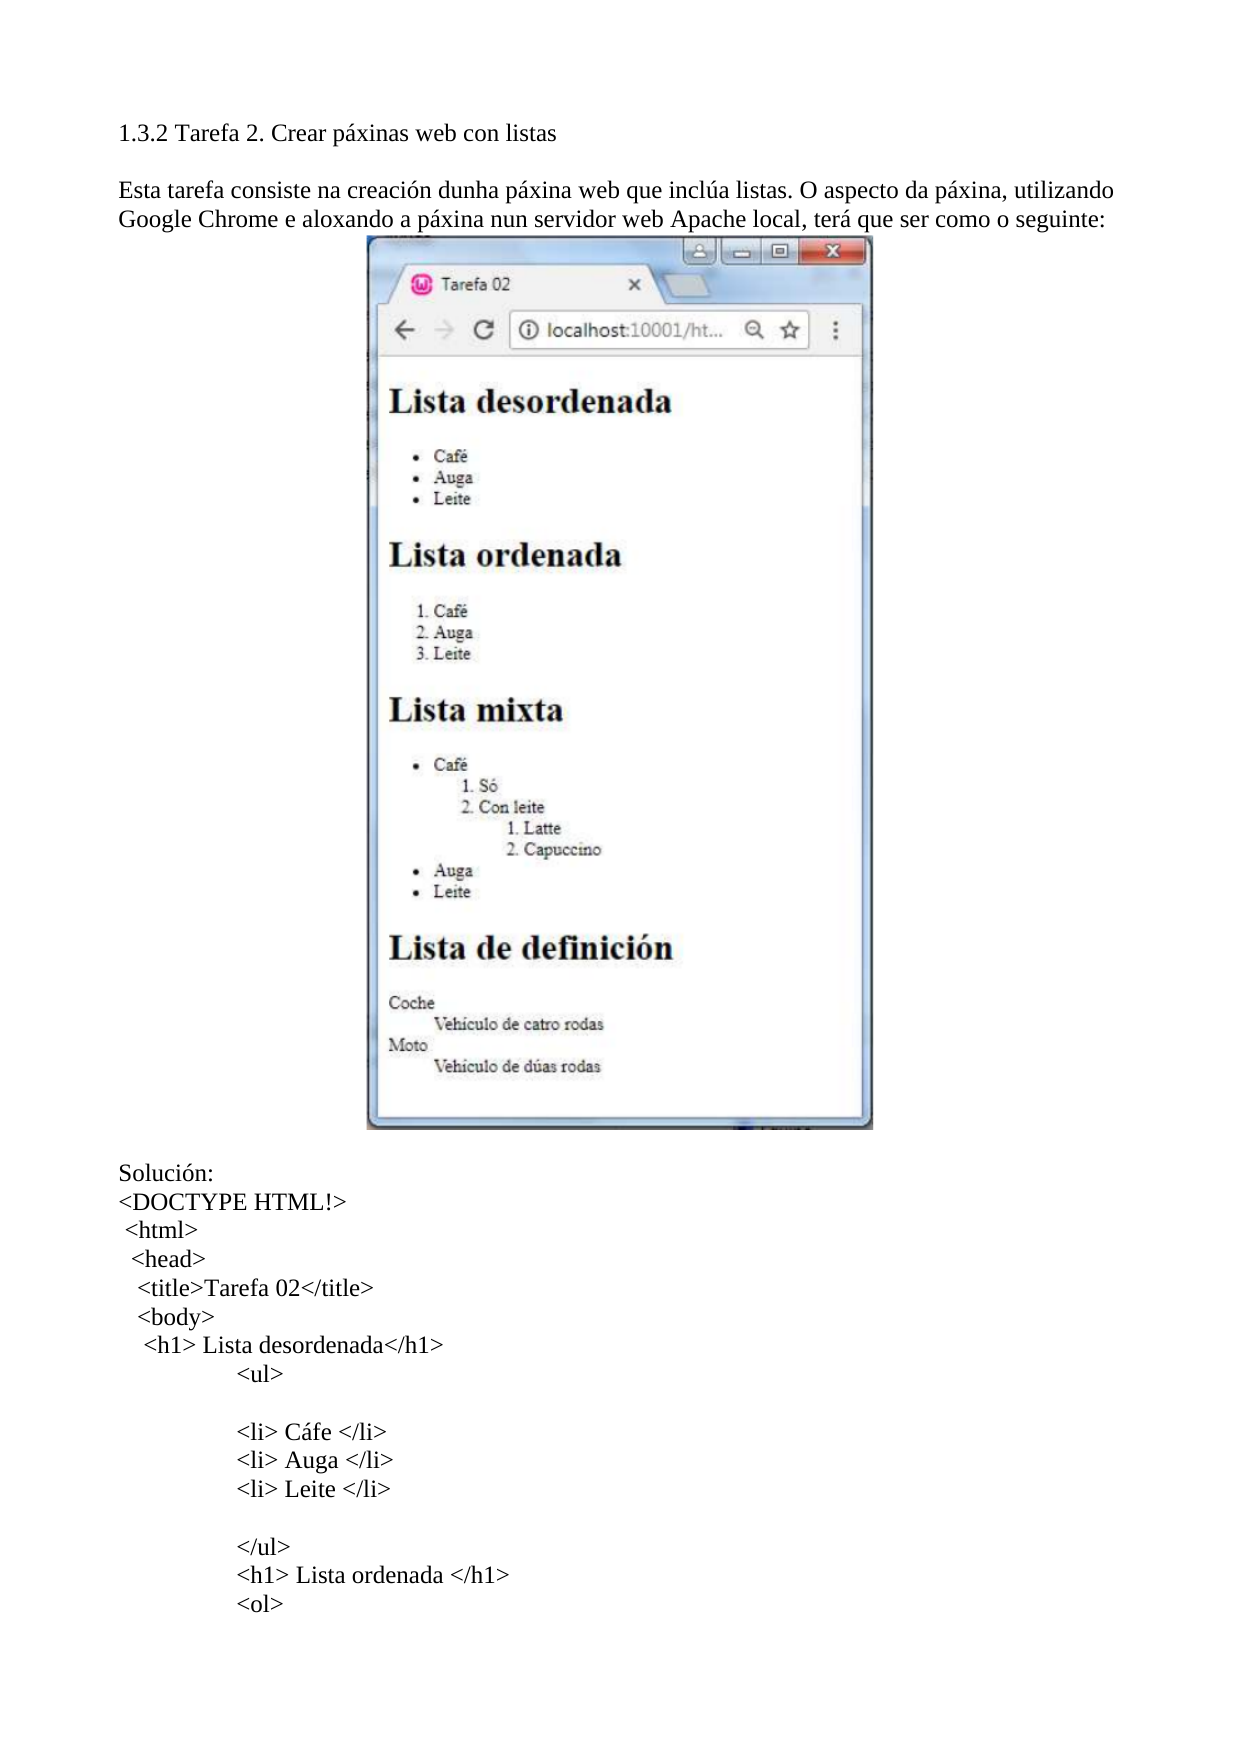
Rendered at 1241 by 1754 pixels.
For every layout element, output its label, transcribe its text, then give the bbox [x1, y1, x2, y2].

text <head> [118, 1244, 1122, 1273]
text <li> Auga </li> [118, 1446, 1122, 1474]
text <DOCTYPE HTML!> [118, 1187, 1122, 1216]
text <li> Leite </li> [118, 1474, 1122, 1503]
text <h1> Lista ordenada </h1> [118, 1561, 1122, 1589]
text <li> Cáfe </li> [118, 1417, 1122, 1446]
text <body> [118, 1302, 1122, 1331]
text <ul> [118, 1359, 1122, 1388]
text <ol> [118, 1589, 1122, 1618]
text Solución: [118, 1158, 1122, 1187]
picture [363, 233, 877, 1130]
text 1.3.2 Tarefa 2. Crear páxinas web con listas [118, 118, 1122, 147]
text Esta tarefa consiste na creación dunha páxina web que inclúa listas. O aspecto da páxina, utilizando Google Chrome e aloxando a páxina nun servidor web Apache local, terá que ser como o seguinte: [118, 176, 1122, 233]
text <h1> Lista desordenada</h1> [118, 1331, 1122, 1359]
text </ul> [118, 1532, 1122, 1561]
text <html> [118, 1216, 1122, 1244]
text <title>Tarefa 02</title> [118, 1273, 1122, 1302]
